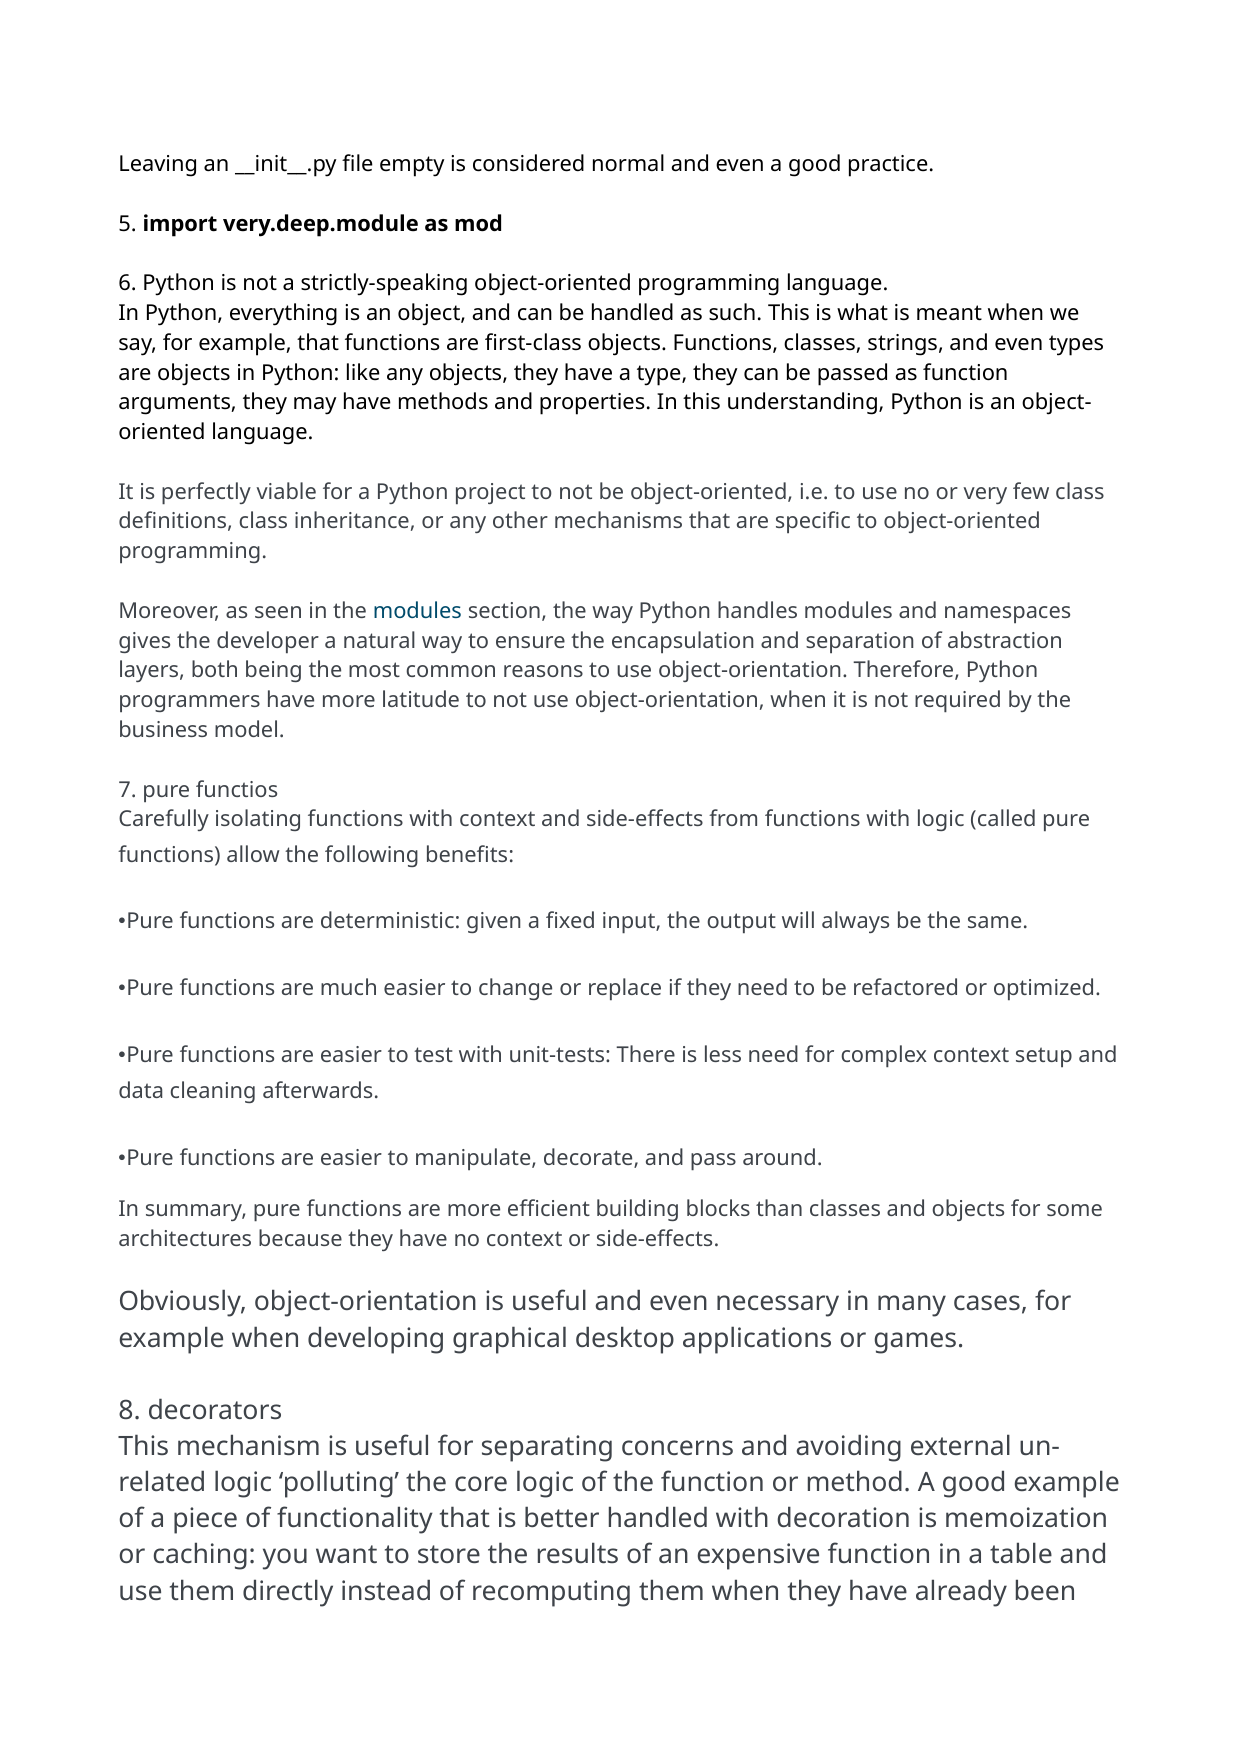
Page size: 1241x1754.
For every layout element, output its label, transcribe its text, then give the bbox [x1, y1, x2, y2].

text 5. import very.deep.module as mod [118, 207, 1122, 237]
text This mechanism is useful for separating concerns and avoiding external un-related logic ‘polluting’ the core logic of the function or method. A good example of a piece of functionality that is better handled with decoration is memoization or caching: you want to store the results of an expensive function in a table and use them directly instead of recomputing them when they have already been [118, 1427, 1122, 1608]
text Carefully isolating functions with context and side-effects from functions with logic (called pure functions) allow the following benefits: [118, 803, 1122, 869]
text In Python, everything is an object, and can be handled as such. This is what is meant when we say, for example, that functions are first-class objects. Functions, classes, strings, and even types are objects in Python: like any objects, they have a type, they can be passed as function arguments, they may have methods and properties. In this understanding, Python is an object-oriented language. [118, 297, 1122, 446]
text Moreover, as seen in the modules section, the way Python handles modules and namespaces gives the developer a natural way to ensure the encapsulation and separation of abstraction layers, both being the most common reasons to use object-orientation. Therefore, Python programmers have more latitude to not use object-orientation, when it is not required by the business model. [118, 595, 1122, 744]
text It is perfectly viable for a Python project to not be object-oriented, i.e. to use no or very few class definitions, class inheritance, or any other mechanisms that are specific to object-oriented programming. [118, 476, 1122, 565]
text 7. pure functios [118, 773, 1122, 803]
text Leaving an __init__.py file empty is considered normal and even a good practice. [118, 148, 1122, 178]
text 6. Python is not a strictly-speaking object-oriented programming language. [118, 267, 1122, 297]
list Pure functions are easier to manipulate, decorate, and pass around. [118, 1142, 1122, 1171]
list Pure functions are deterministic: given a fixed input, the output will always be the same. [118, 905, 1122, 935]
text Obviously, object-orientation is useful and even necessary in many cases, for example when developing graphical desktop applications or games. [118, 1282, 1122, 1355]
text 8. decorators [118, 1391, 1122, 1427]
list Pure functions are easier to test with unit-tests: There is less need for complex context setup and data cleaning afterwards. [118, 1039, 1122, 1104]
text In summary, pure functions are more efficient building blocks than classes and objects for some architectures because they have no context or side-effects. [118, 1193, 1122, 1253]
list Pure functions are much easier to change or replace if they need to be refactored or optimized. [118, 972, 1122, 1002]
